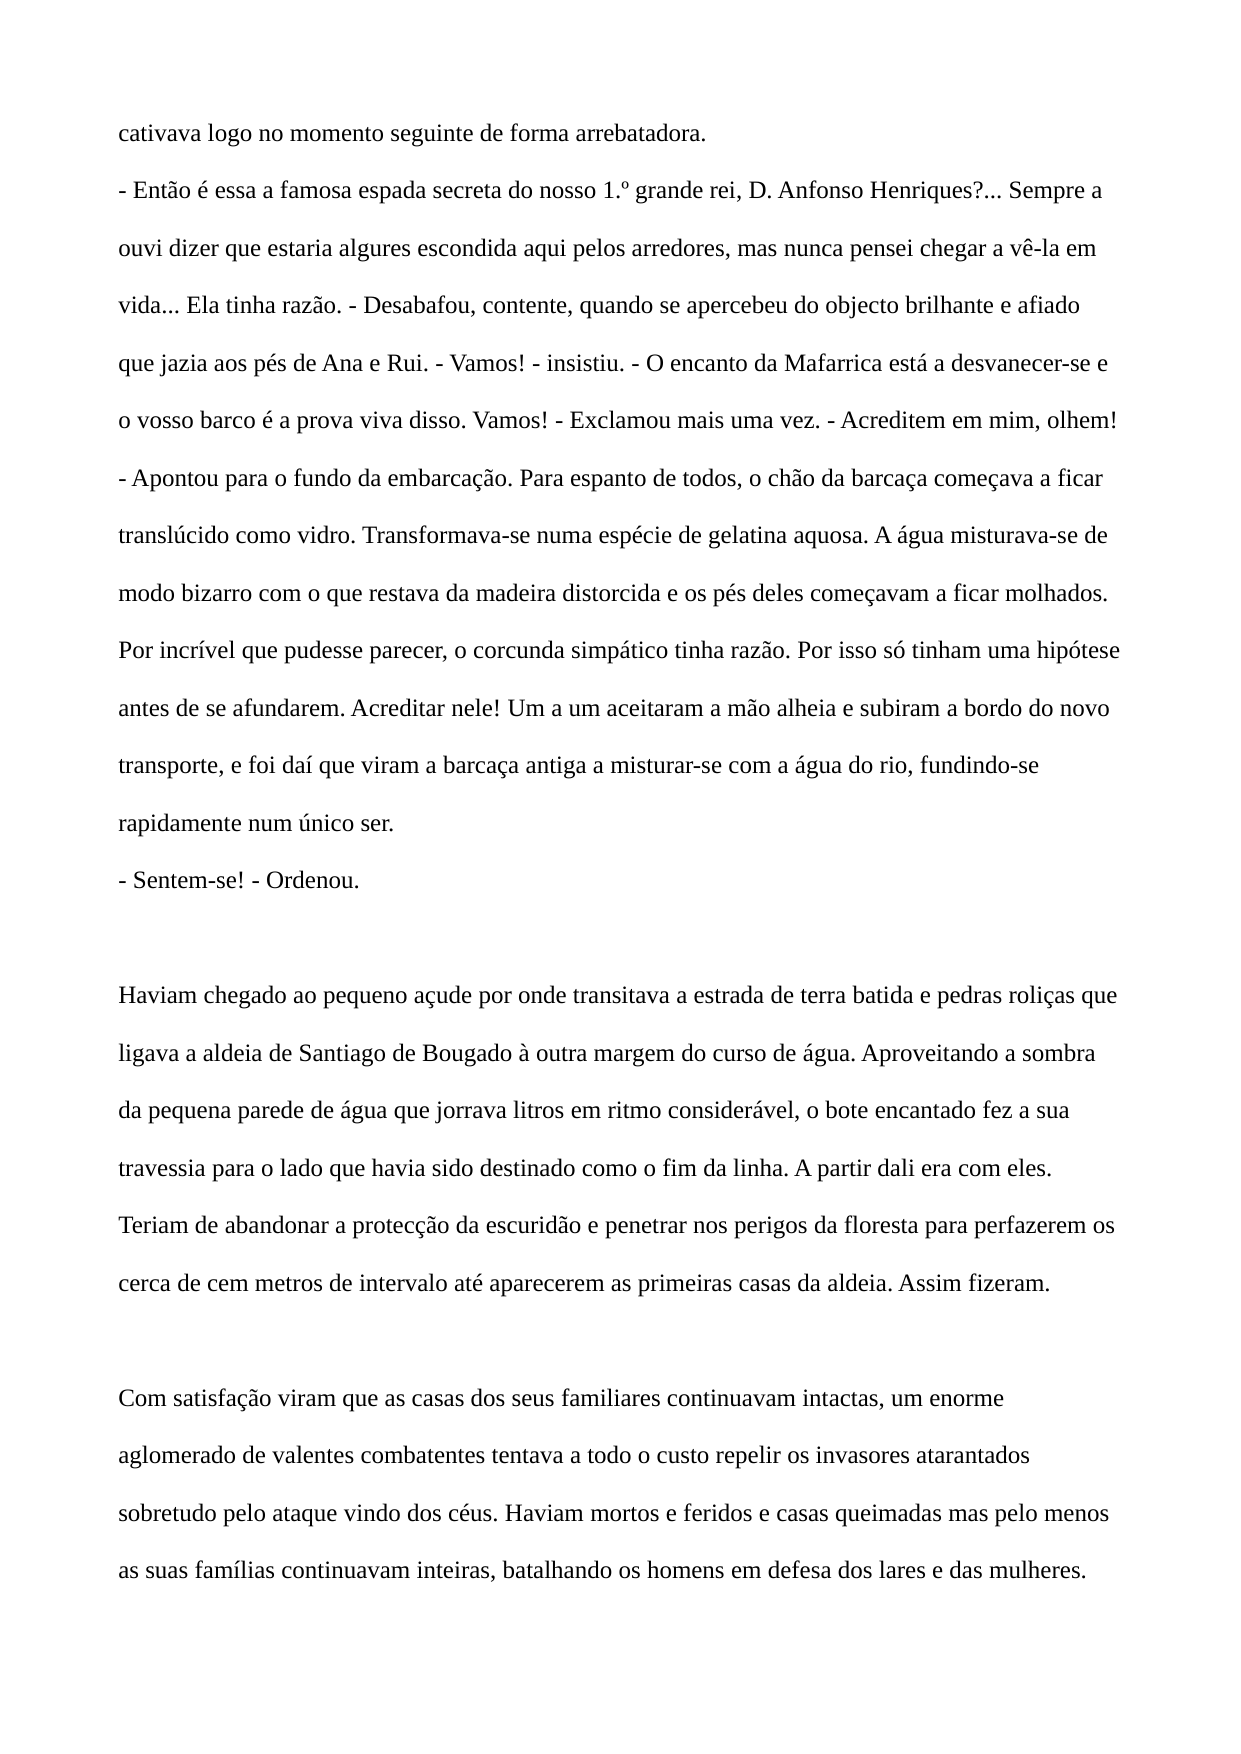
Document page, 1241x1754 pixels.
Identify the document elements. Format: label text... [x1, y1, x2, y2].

text Com satisfação viram que as casas dos seus familiares continuavam intactas, um enorme aglomerado de valentes combatentes tentava a todo o custo repelir os invasores atarantados sobretudo pelo ataque vindo dos céus. Haviam mortos e feridos e casas queimadas mas pelo menos as suas famílias continuavam inteiras, batalhando os homens em defesa dos lares e das mulheres. [118, 1383, 1122, 1584]
text cativava logo no momento seguinte de forma arrebatadora. - Então é essa a famosa espada secreta do nosso 1.º grande rei, D. Anfonso Henriques?... Sempre a ouvi dizer que estaria algures escondida aqui pelos arredores, mas nunca pensei chegar a vê-la em vida... Ela tinha razão. - Desabafou, contente, quando se apercebeu do objecto brilhante e afiado que jazia aos pés de Ana e Rui. - Vamos! - insistiu. - O encanto da Mafarrica está a desvanecer-se e o vosso barco é a prova viva disso. Vamos! - Exclamou mais uma vez. - Acreditem em mim, olhem! - Apontou para o fundo da embarcação. Para espanto de todos, o chão da barcaça começava a ficar translúcido como vidro. Transformava-se numa espécie de gelatina aquosa. A água misturava-se de modo bizarro com o que restava da madeira distorcida e os pés deles começavam a ficar molhados. Por incrível que pudesse parecer, o corcunda simpático tinha razão. Por isso só tinham uma hipótese antes de se afundarem. Acreditar nele! Um a um aceitaram a mão alheia e subiram a bordo do novo transporte, e foi daí que viram a barcaça antiga a misturar-se com a água do rio, fundindo-se rapidamente num único ser. - Sentem-se! - Ordenou. Haviam chegado ao pequeno açude por onde transitava a estrada de terra batida e pedras roliças que ligava a aldeia de Santiago de Bougado à outra margem do curso de água. Aproveitando a sombra da pequena parede de água que jorrava litros em ritmo considerável, o bote encantado fez a sua travessia para o lado que havia sido destinado como o fim da linha. A partir dali era com eles. Teriam de abandonar a protecção da escuridão e penetrar nos perigos da floresta para perfazerem os cerca de cem metros de intervalo até aparecerem as primeiras casas da aldeia. Assim fizeram. [118, 118, 1122, 1297]
